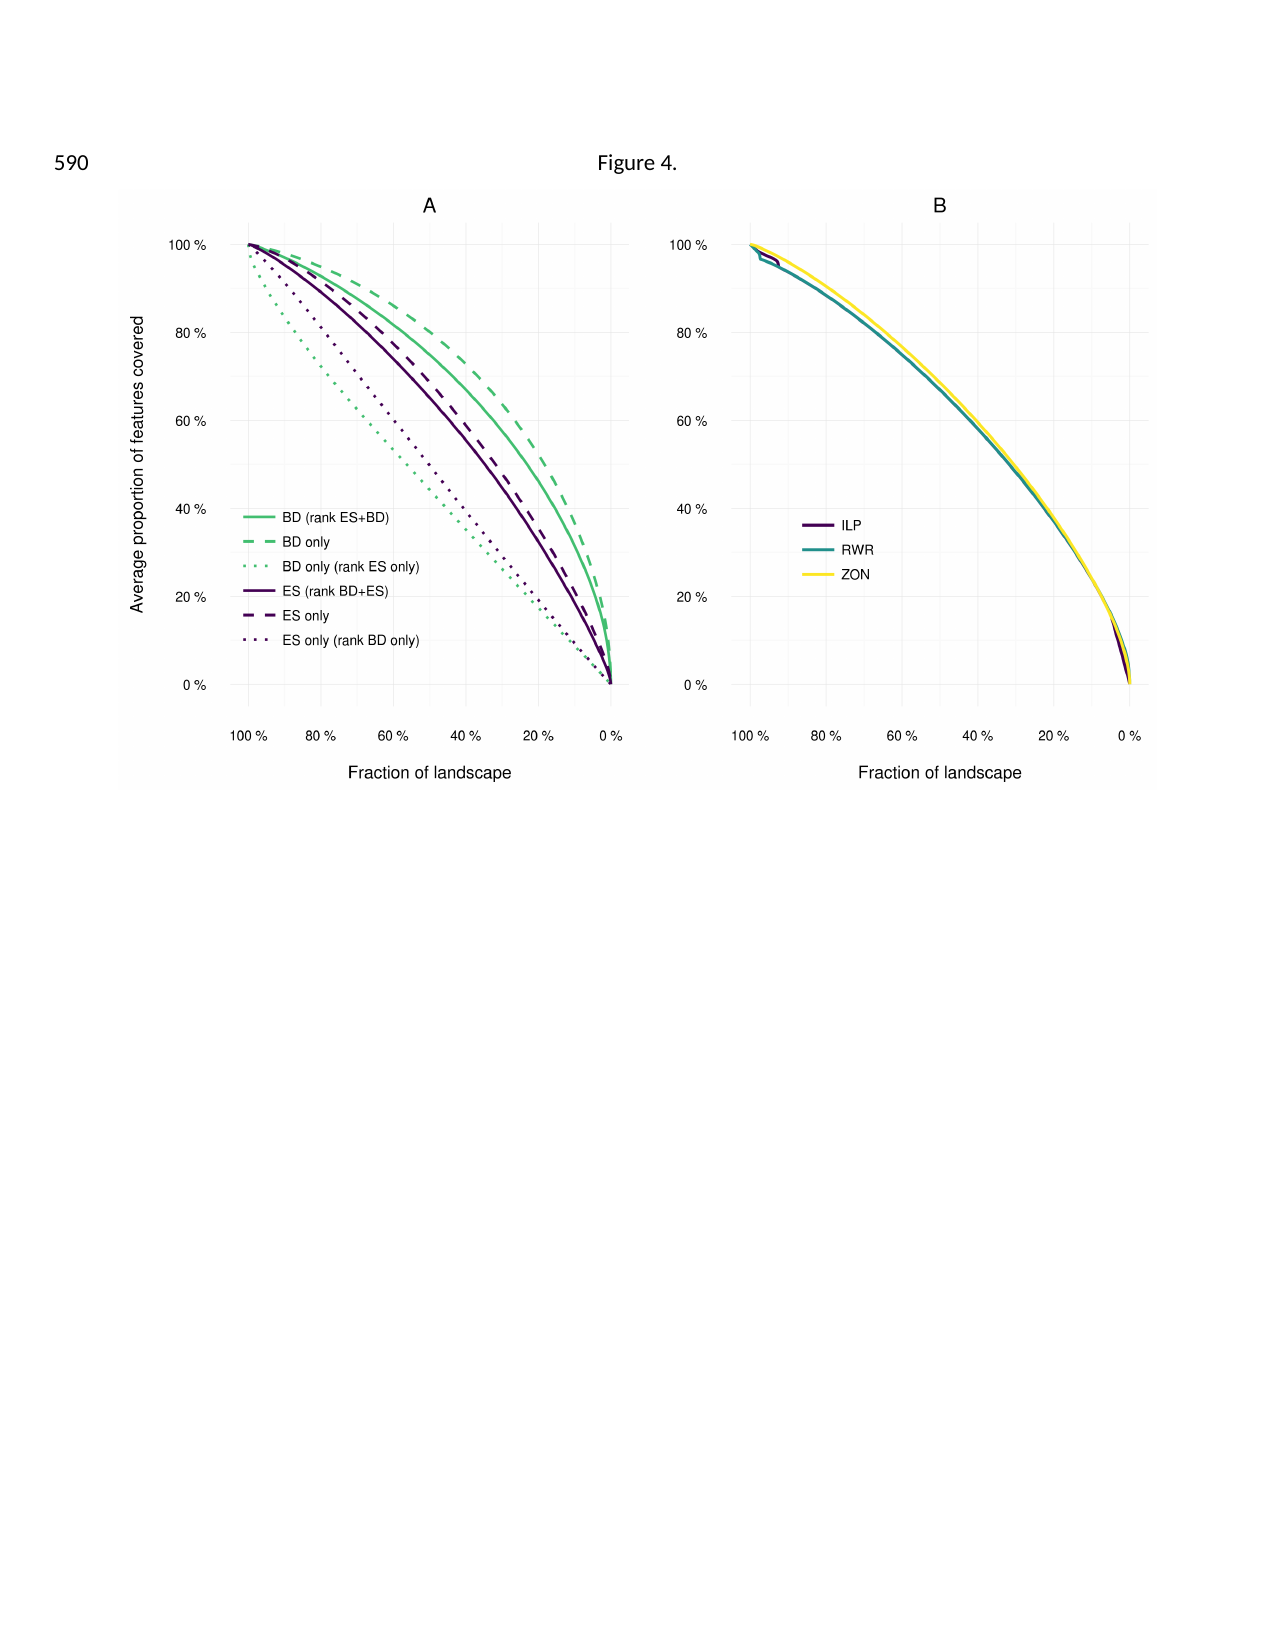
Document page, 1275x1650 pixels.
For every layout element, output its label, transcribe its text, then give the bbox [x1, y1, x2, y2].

picture [118, 189, 1157, 790]
text Figure 4. [118, 148, 1157, 176]
